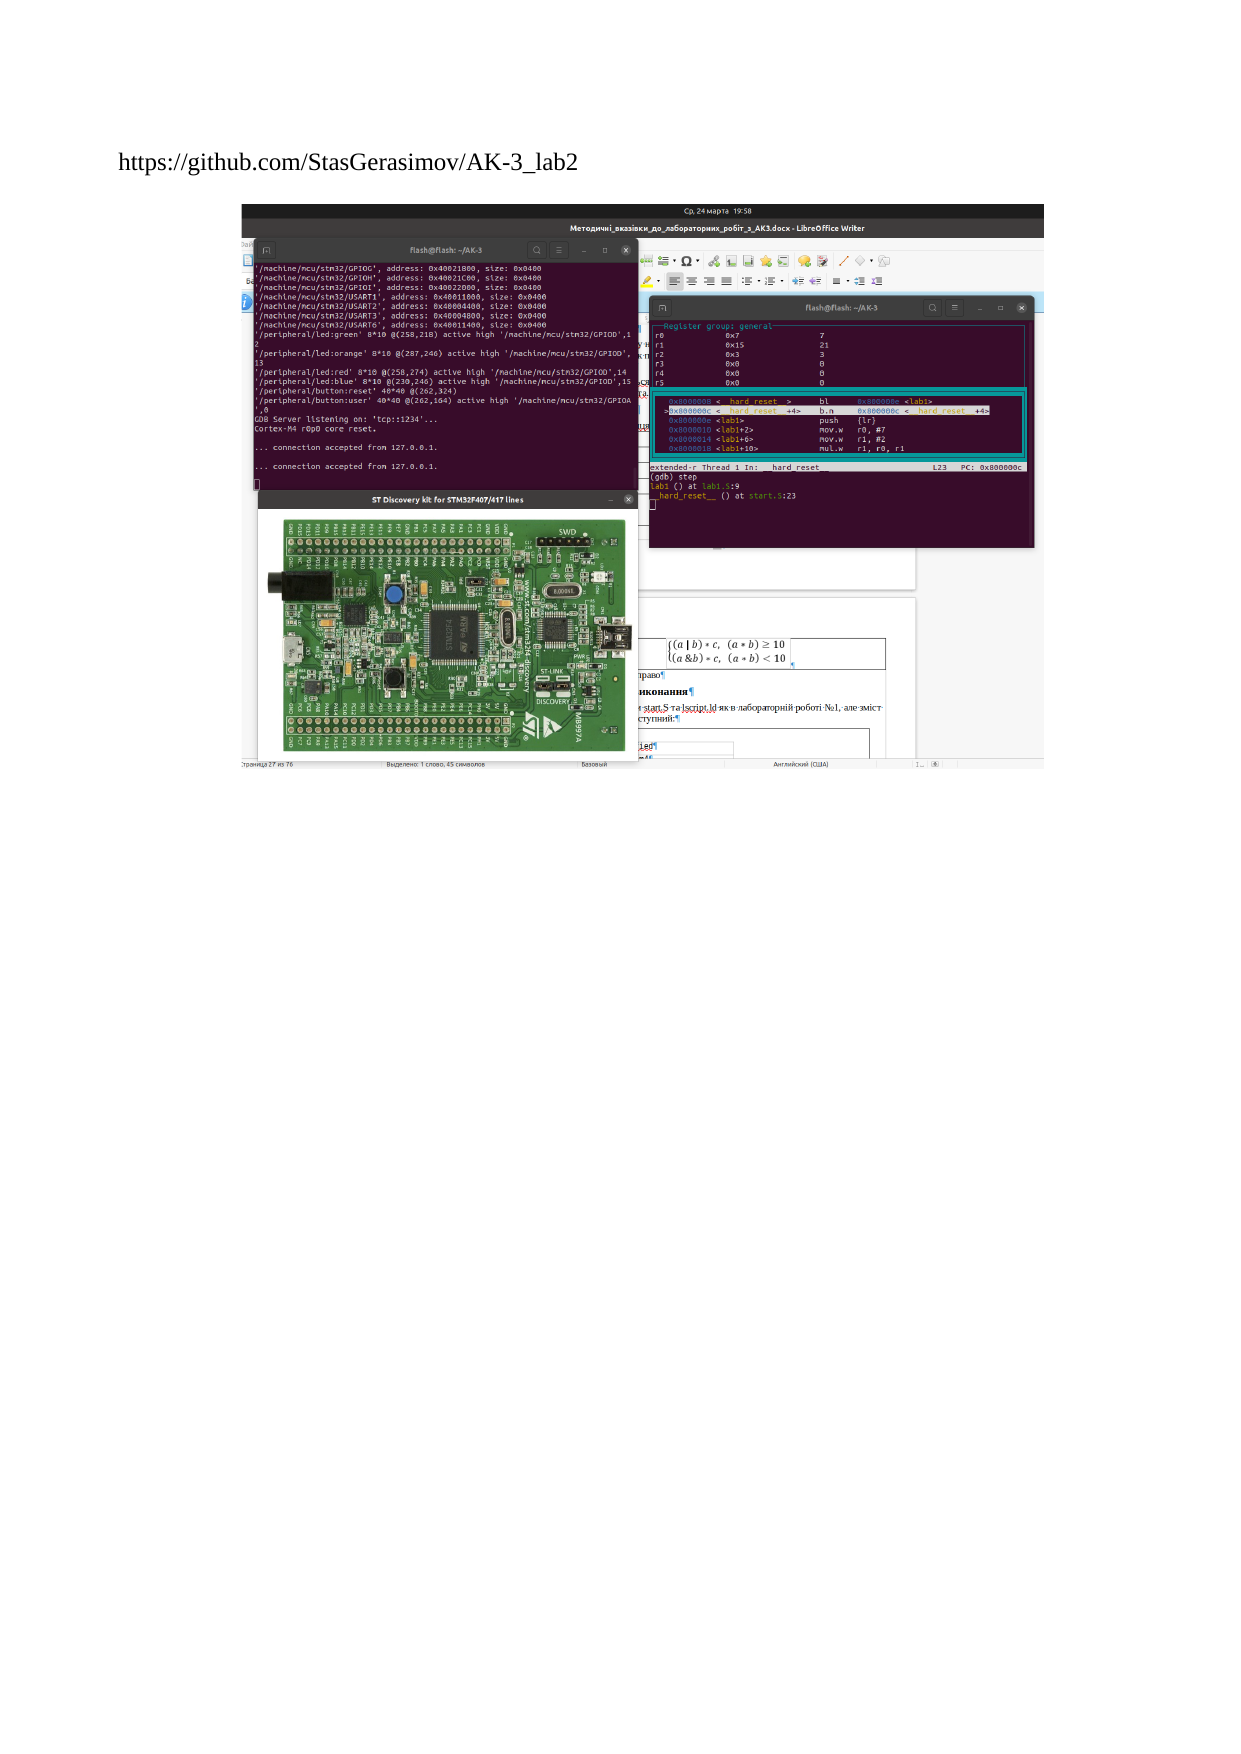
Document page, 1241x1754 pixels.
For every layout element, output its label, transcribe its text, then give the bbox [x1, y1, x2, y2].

text https://github.com/StasGerasimov/AK-3_lab2 [118, 147, 1122, 176]
